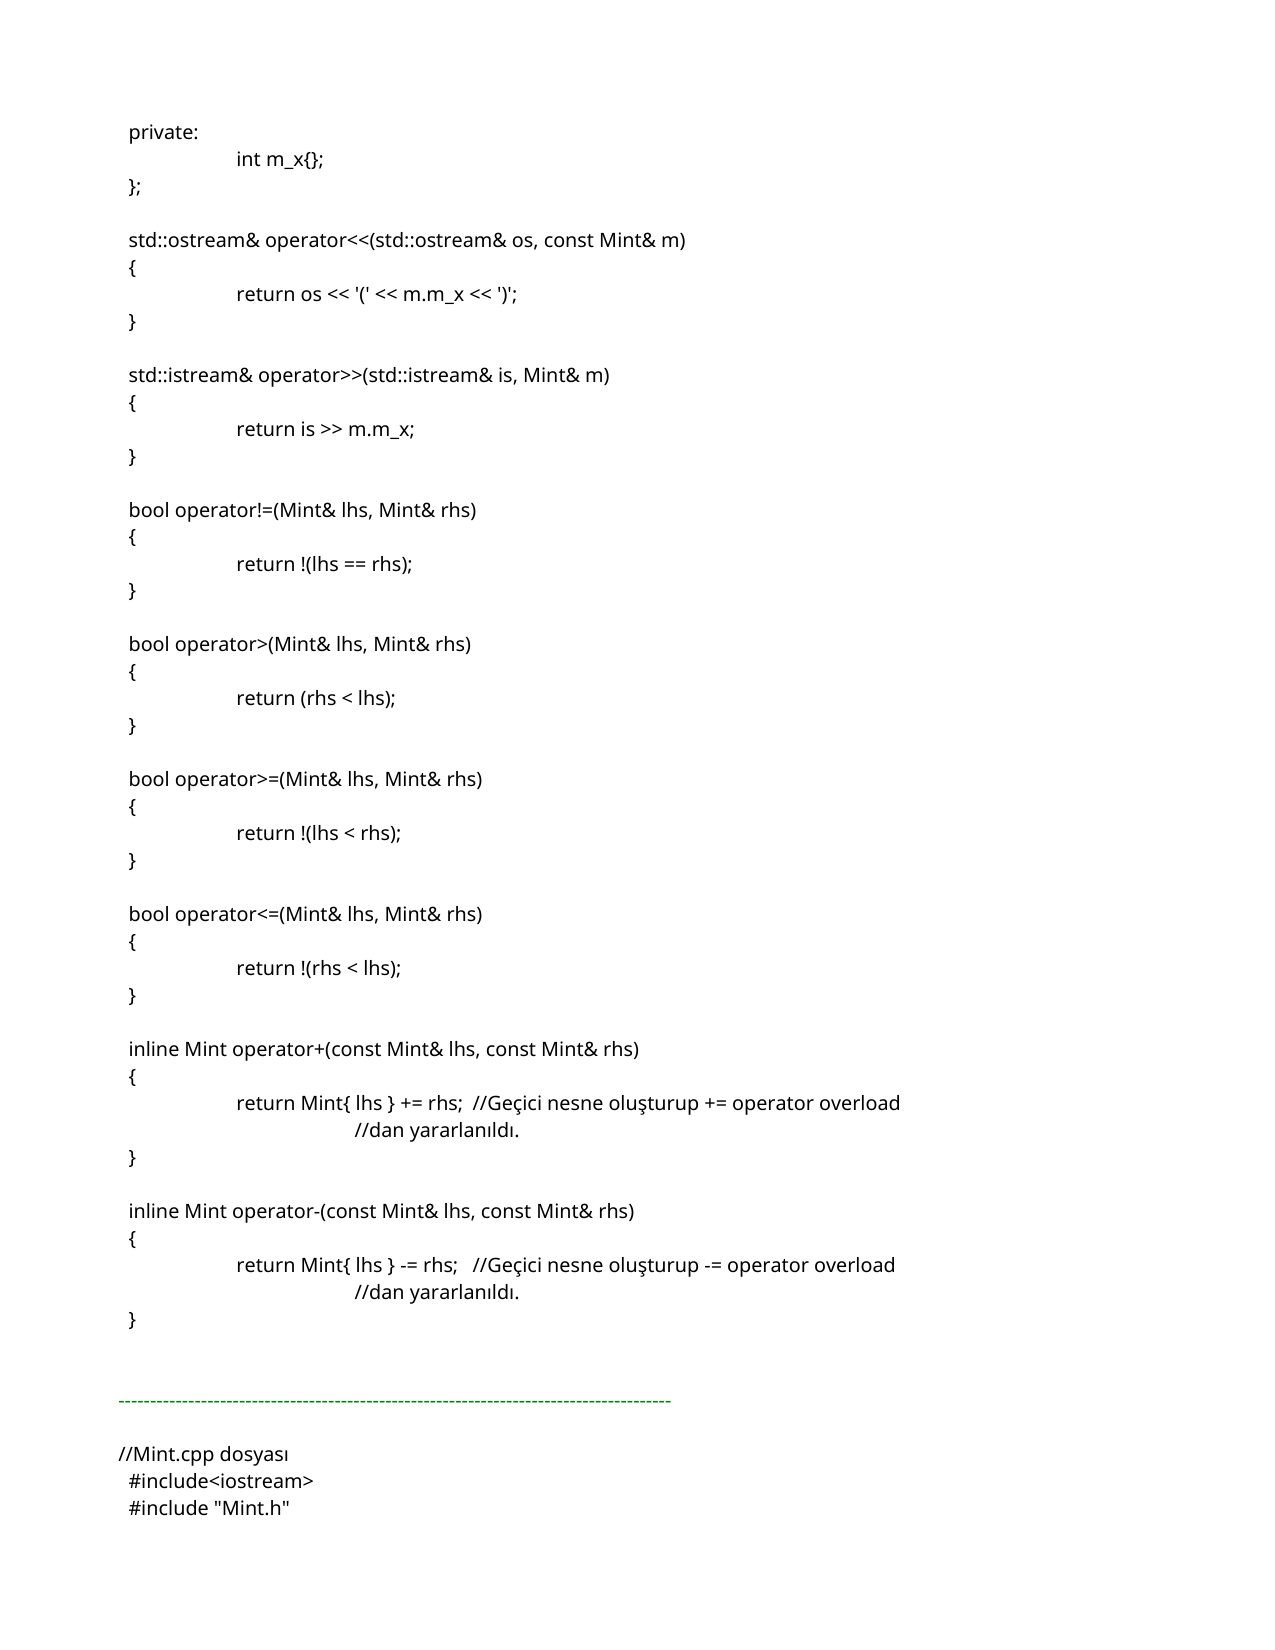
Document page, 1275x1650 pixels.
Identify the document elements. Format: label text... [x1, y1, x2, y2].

text } [118, 1305, 1157, 1332]
text } [118, 847, 1157, 873]
text } [118, 577, 1157, 604]
text std::ostream& operator<<(std::ostream& os, const Mint& m) [118, 226, 1157, 253]
text { [118, 1062, 1157, 1089]
text inline Mint operator-(const Mint& lhs, const Mint& rhs) [118, 1197, 1157, 1224]
text { [118, 1224, 1157, 1251]
text --------------------------------------------------------------------------------------- [118, 1386, 1157, 1413]
text #include "Mint.h" [118, 1494, 1157, 1521]
text return !(rhs < lhs); [118, 954, 1157, 981]
text return !(lhs == rhs); [118, 550, 1157, 577]
text { [118, 253, 1157, 280]
text { [118, 793, 1157, 819]
text inline Mint operator+(const Mint& lhs, const Mint& rhs) [118, 1035, 1157, 1062]
text std::istream& operator>>(std::istream& is, Mint& m) [118, 361, 1157, 388]
text return Mint{ lhs } -= rhs; //Geçici nesne oluşturup -= operator overload //dan yararlanıldı. [118, 1251, 1157, 1305]
text int m_x{}; [118, 145, 1157, 172]
text return (rhs < lhs); [118, 685, 1157, 712]
text bool operator<=(Mint& lhs, Mint& rhs) [118, 901, 1157, 927]
text } [118, 712, 1157, 739]
text bool operator>(Mint& lhs, Mint& rhs) [118, 631, 1157, 658]
text private: [118, 118, 1157, 145]
text }; [118, 172, 1157, 199]
text bool operator>=(Mint& lhs, Mint& rhs) [118, 766, 1157, 793]
text } [118, 442, 1157, 469]
text bool operator!=(Mint& lhs, Mint& rhs) [118, 496, 1157, 523]
text { [118, 388, 1157, 415]
text { [118, 927, 1157, 954]
text return !(lhs < rhs); [118, 819, 1157, 847]
text } [118, 981, 1157, 1008]
text return os << '(' << m.m_x << ')'; [118, 280, 1157, 307]
text { [118, 658, 1157, 685]
text } [118, 307, 1157, 334]
text return is >> m.m_x; [118, 415, 1157, 442]
text } [118, 1143, 1157, 1170]
text { [118, 523, 1157, 550]
text //Mint.cpp dosyası [118, 1440, 1157, 1467]
text #include<iostream> [118, 1467, 1157, 1494]
text return Mint{ lhs } += rhs; //Geçici nesne oluşturup += operator overload //dan yararlanıldı. [118, 1089, 1157, 1143]
